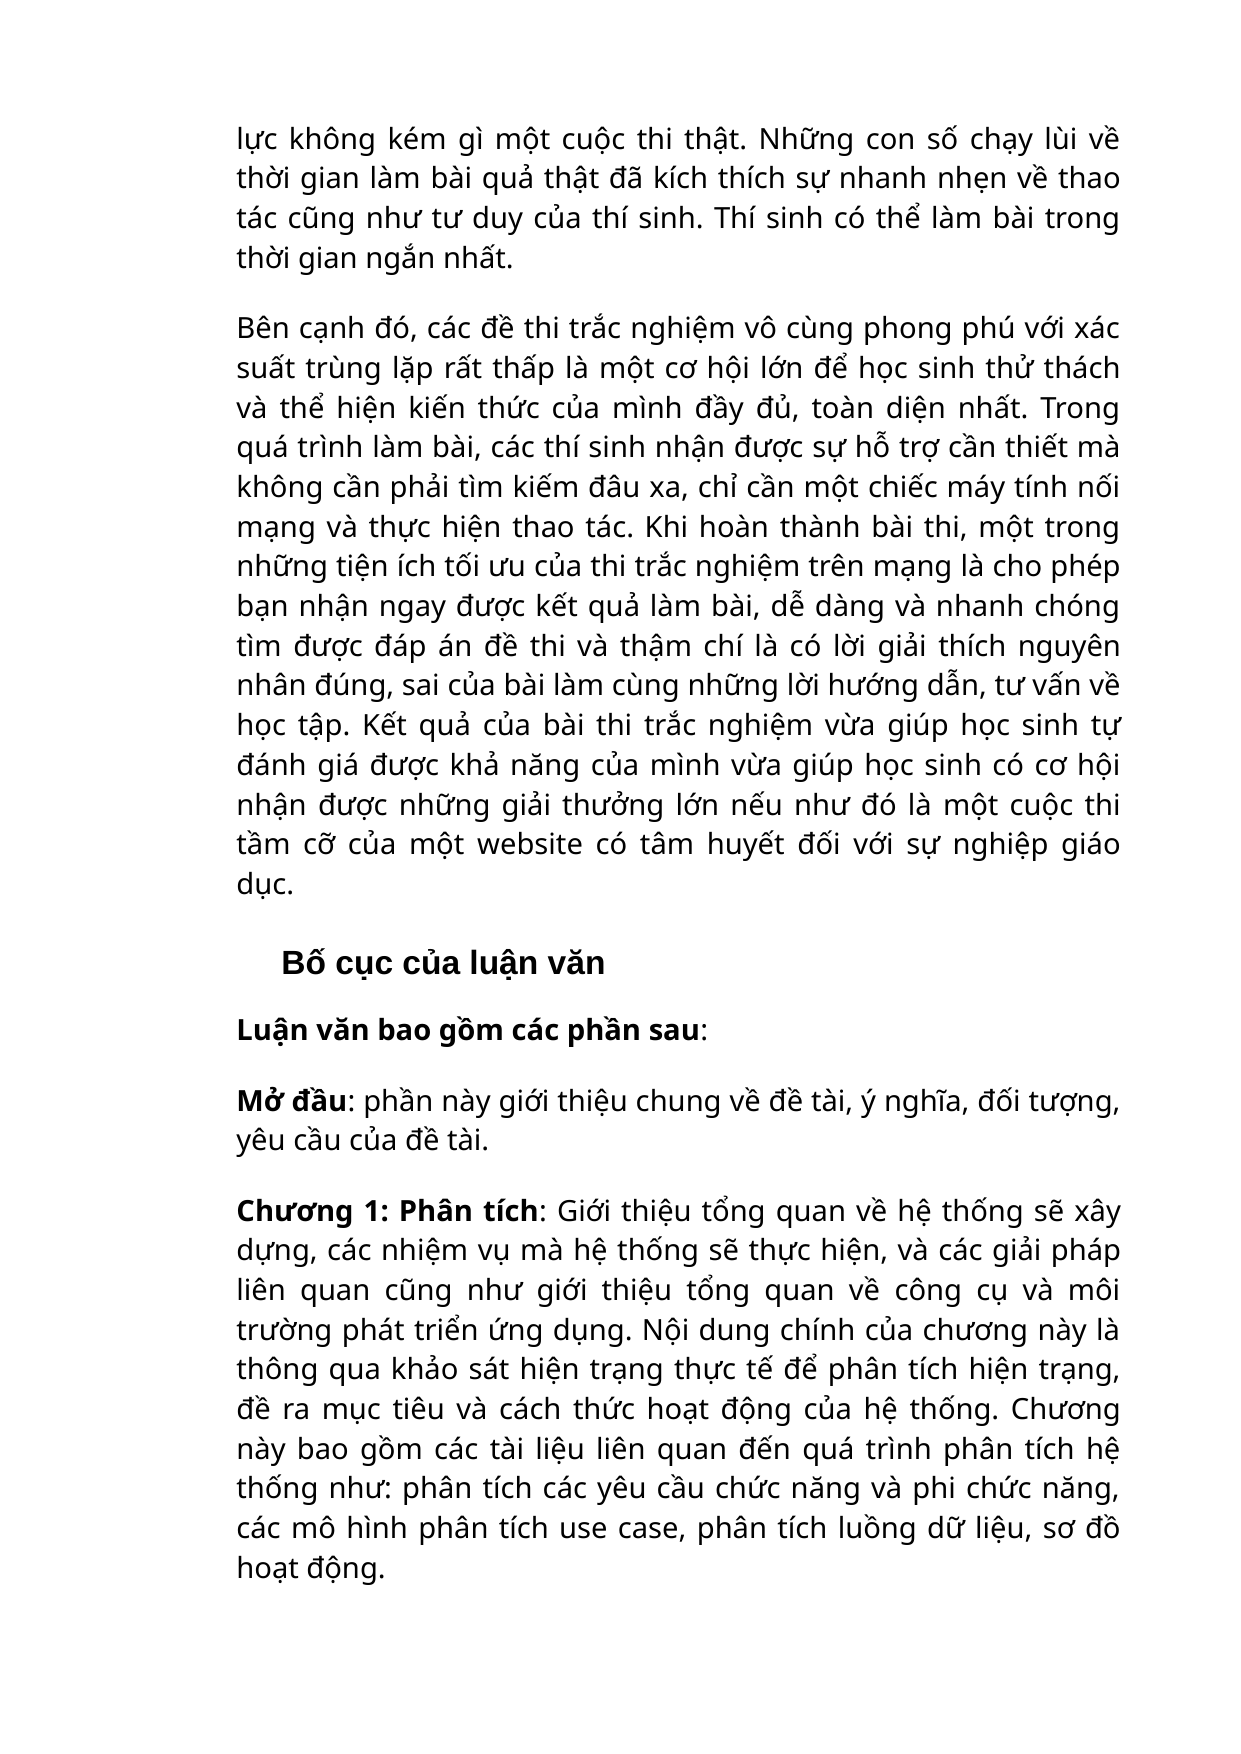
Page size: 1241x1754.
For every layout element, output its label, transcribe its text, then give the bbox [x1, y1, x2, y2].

text Bên cạnh đó, các đề thi trắc nghiệm vô cùng phong phú với xác suất trùng lặp rất thấp là một cơ hội lớn để học sinh thử thách và thể hiện kiến thức của mình đầy đủ, toàn diện nhất. Trong quá trình làm bài, các thí sinh nhận được sự hỗ trợ cần thiết mà không cần phải tìm kiếm đâu xa, chỉ cần một chiếc máy tính nối mạng và thực hiện thao tác. Khi hoàn thành bài thi, một trong những tiện ích tối ưu của thi trắc nghiệm trên mạng là cho phép bạn nhận ngay được kết quả làm bài, dễ dàng và nhanh chóng tìm được đáp án đề thi và thậm chí là có lời giải thích nguyên nhân đúng, sai của bài làm cùng những lời hướng dẫn, tư vấn về học tập. Kết quả của bài thi trắc nghiệm vừa giúp học sinh tự đánh giá được khả năng của mình vừa giúp học sinh có cơ hội nhận được những giải thưởng lớn nếu như đó là một cuộc thi tầm cỡ của một website có tâm huyết đối với sự nghiệp giáo dục. [236, 307, 1122, 903]
text Chương 1: Phân tích: Giới thiệu tổng quan về hệ thống sẽ xây dựng, các nhiệm vụ mà hệ thống sẽ thực hiện, và các giải pháp liên quan cũng như giới thiệu tổng quan về công cụ và môi trường phát triển ứng dụng. Nội dung chính của chương này là thông qua khảo sát hiện trạng thực tế để phân tích hiện trạng, đề ra mục tiêu và cách thức hoạt động của hệ thống. Chương này bao gồm các tài liệu liên quan đến quá trình phân tích hệ thống như: phân tích các yêu cầu chức năng và phi chức năng, các mô hình phân tích use case, phân tích luồng dữ liệu, sơ đồ hoạt động. [236, 1190, 1122, 1587]
text Luận văn bao gồm các phần sau: [236, 1009, 1122, 1049]
text Mở đầu: phần này giới thiệu chung về đề tài, ý nghĩa, đối tượng, yêu cầu của đề tài. [236, 1080, 1122, 1159]
subtitle Bố cục của luận văn [236, 943, 1122, 982]
text lực không kém gì một cuộc thi thật. Những con số chạy lùi về thời gian làm bài quả thật đã kích thích sự nhanh nhẹn về thao tác cũng như tư duy của thí sinh. Thí sinh có thể làm bài trong thời gian ngắn nhất. [236, 118, 1122, 277]
